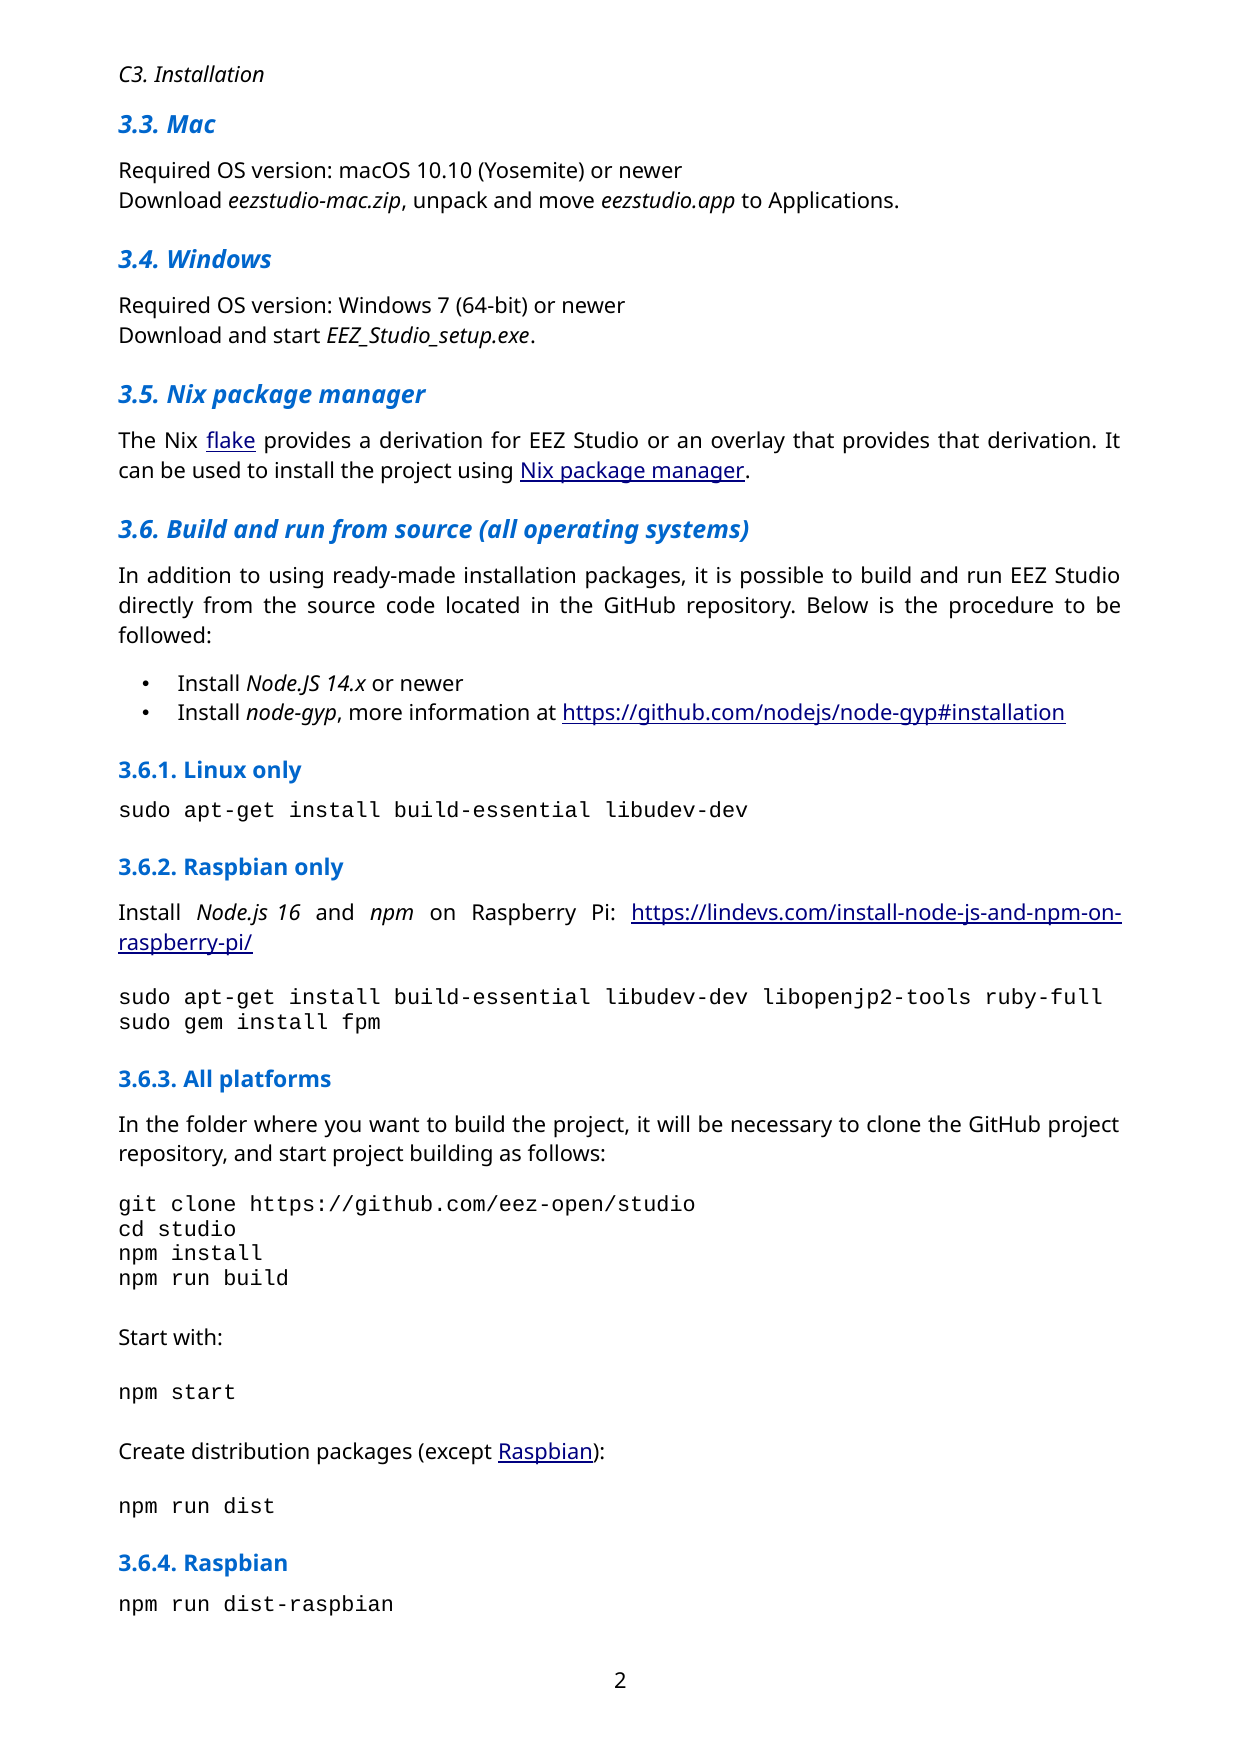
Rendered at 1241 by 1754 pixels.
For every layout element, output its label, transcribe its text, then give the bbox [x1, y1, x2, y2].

text npm start [118, 1382, 1122, 1406]
text npm run dist [118, 1496, 1122, 1521]
text npm run dist-raspbian [118, 1593, 1122, 1618]
text npm install [118, 1243, 1122, 1267]
subtitle Mac [118, 107, 1122, 141]
list Install node-gyp, more information at https://github.com/nodejs/node-gyp#installation [142, 697, 1110, 727]
subtitle Nix package manager [118, 377, 1122, 411]
subtitle Build and run from source (all operating systems) [118, 512, 1122, 546]
text sudo gem install fpm [118, 1011, 1122, 1036]
subtitle Windows [118, 242, 1122, 276]
text Required OS version: Windows 7 (64-bit) or newer [118, 290, 1122, 320]
subtitle Raspbian [118, 1547, 1122, 1578]
subtitle Linux only [118, 754, 1122, 785]
text Create distribution packages (except Raspbian): [118, 1436, 1122, 1466]
text Download and start EEZ_Studio_setup.exe. [118, 320, 1122, 350]
text Start with: [118, 1322, 1122, 1352]
list Install Node.JS 14.x or newer [142, 667, 1110, 697]
text cd studio [118, 1218, 1122, 1243]
text sudo apt-get install build-essential libudev-dev [118, 800, 1122, 824]
subtitle All platforms [118, 1063, 1122, 1094]
text Required OS version: macOS 10.10 (Yosemite) or newer [118, 155, 1122, 185]
text In addition to using ready-made installation packages, it is possible to build and run EEZ Studio directly from the source code located in the GitHub repository. Below is the procedure to be followed: [118, 560, 1122, 650]
subtitle Raspbian only [118, 851, 1122, 882]
text Download eezstudio-mac.zip, unpack and move eezstudio.app to Applications. [118, 185, 1122, 215]
text The Nix flake provides a derivation for EEZ Studio or an overlay that provides that derivation. It can be used to install the project using Nix package manager. [118, 425, 1122, 485]
text sudo apt-get install build-essential libudev-dev libopenjp2-tools ruby-full [118, 986, 1122, 1011]
text In the folder where you want to build the project, it will be necessary to clone the GitHub project repository, and start project building as follows: [118, 1109, 1122, 1168]
text npm run build [118, 1267, 1122, 1292]
text git clone https://github.com/eez-open/studio [118, 1193, 1122, 1218]
text Install Node.js 16 and npm on Raspberry Pi: https://lindevs.com/install-node-js-and-npm-on-raspberry-pi/ [118, 897, 1122, 957]
